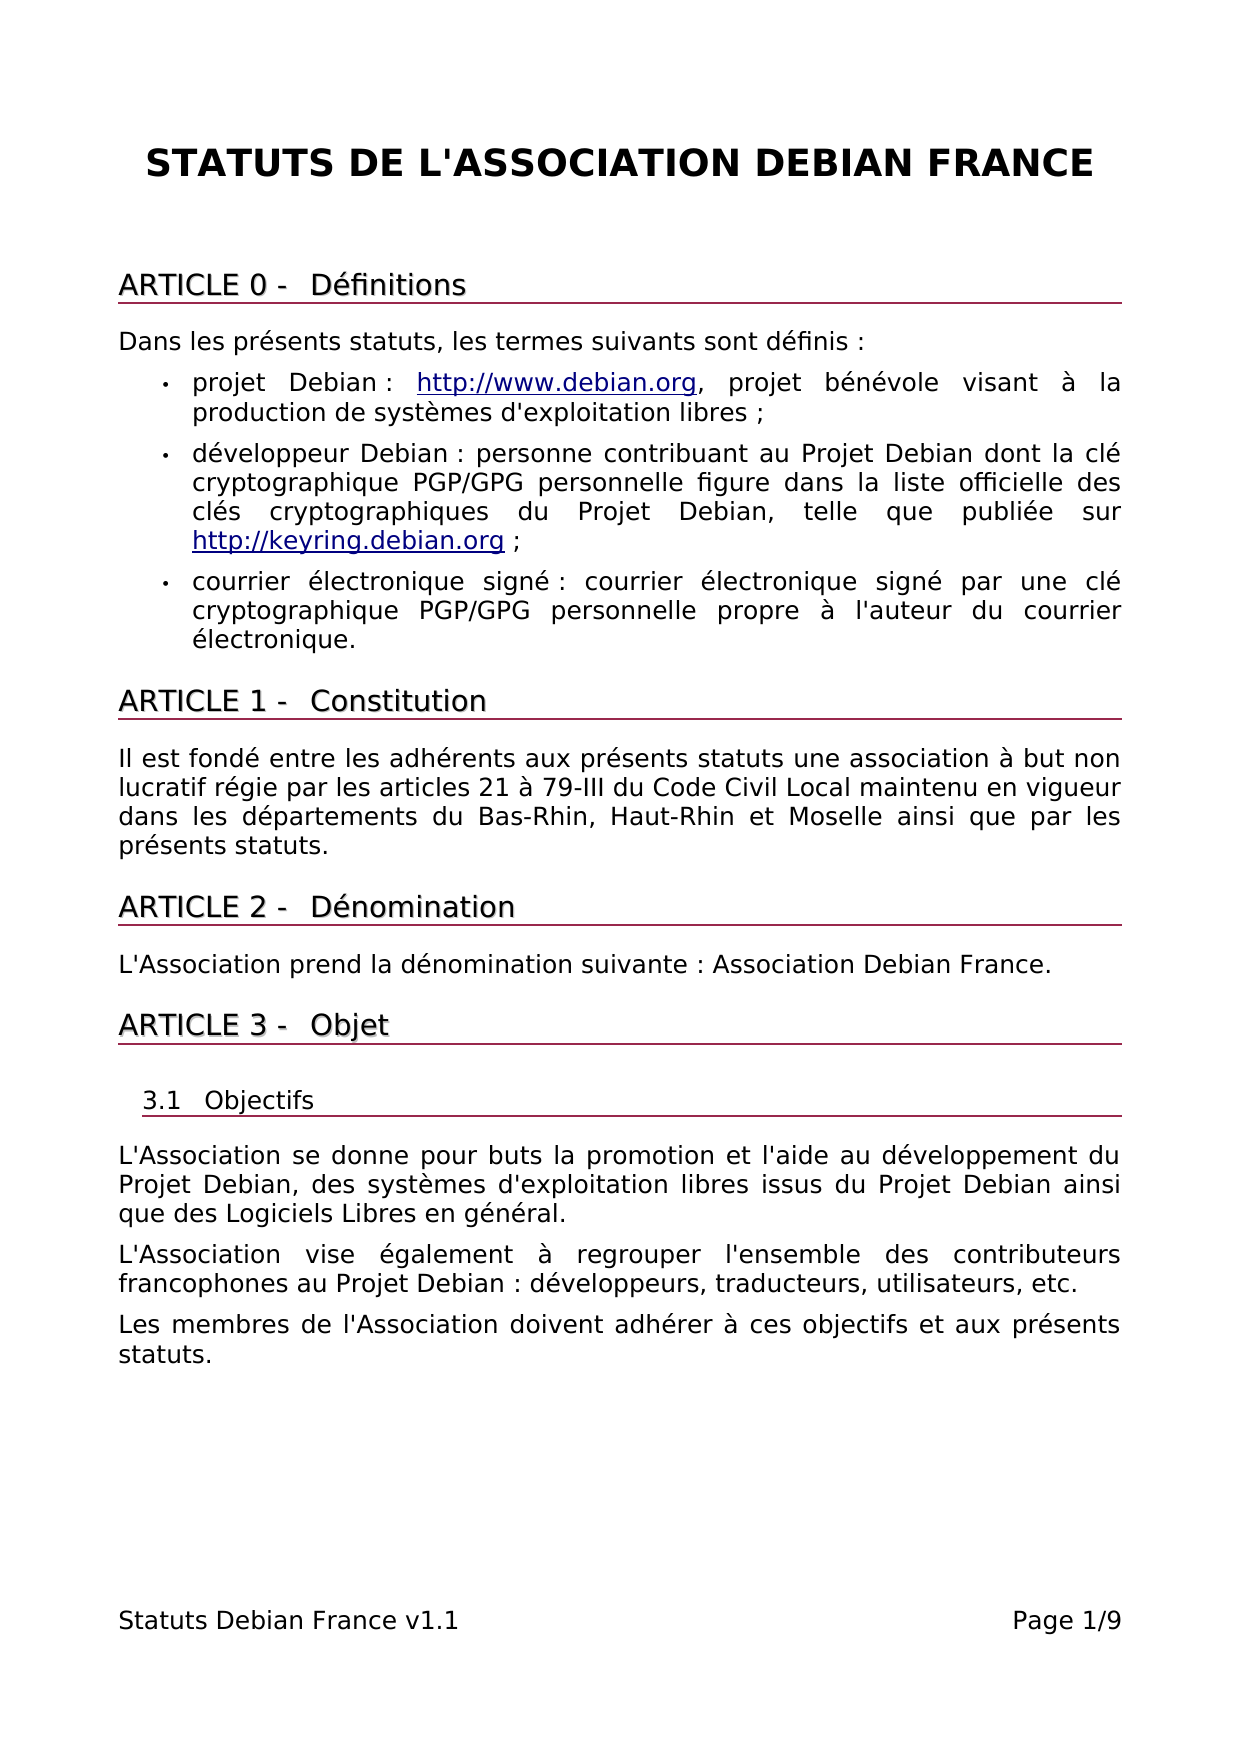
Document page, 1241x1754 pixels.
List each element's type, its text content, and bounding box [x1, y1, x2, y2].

text Il est fondé entre les adhérents aux présents statuts une association à but non lucratif régie par les articles 21 à 79-III du Code Civil Local maintenu en vigueur dans les départements du Bas-Rhin, Haut-Rhin et Moselle ainsi que par les présents statuts. [118, 744, 1122, 861]
subtitle Dénomination [118, 890, 1122, 924]
subtitle Constitution [118, 684, 1122, 718]
list projet Debian : http://www.debian.org, projet bénévole visant à la production de systèmes d'exploitation libres ; [162, 368, 1122, 427]
subtitle Objectifs [142, 1086, 1122, 1115]
list courrier électronique signé : courrier électronique signé par une clé cryptographique PGP/GPG personnelle propre à l'auteur du courrier électronique. [162, 567, 1122, 655]
text L'Association se donne pour buts la promotion et l'aide au développement du Projet Debian, des systèmes d'exploitation libres issus du Projet Debian ainsi que des Logiciels Libres en général. [118, 1141, 1122, 1228]
subtitle Objet [118, 1009, 1122, 1043]
list développeur Debian : personne contribuant au Projet Debian dont la clé cryptographique PGP/GPG personnelle figure dans la liste officielle des clés cryptographiques du Projet Debian, telle que publiée sur http://keyring.debian.org ; [162, 439, 1122, 555]
text L'Association prend la dénomination suivante : Association Debian France. [118, 950, 1122, 979]
text L'Association vise également à regrouper l'ensemble des contributeurs francophones au Projet Debian : développeurs, traducteurs, utilisateurs, etc. [118, 1240, 1122, 1299]
subtitle Définitions [118, 268, 1122, 302]
text Dans les présents statuts, les termes suivants sont définis : [118, 327, 1122, 357]
subtitle STATUTS DE L'ASSOCIATION DEBIAN FRANCE [118, 142, 1122, 185]
text Les membres de l'Association doivent adhérer à ces objectifs et aux présents statuts. [118, 1311, 1122, 1369]
